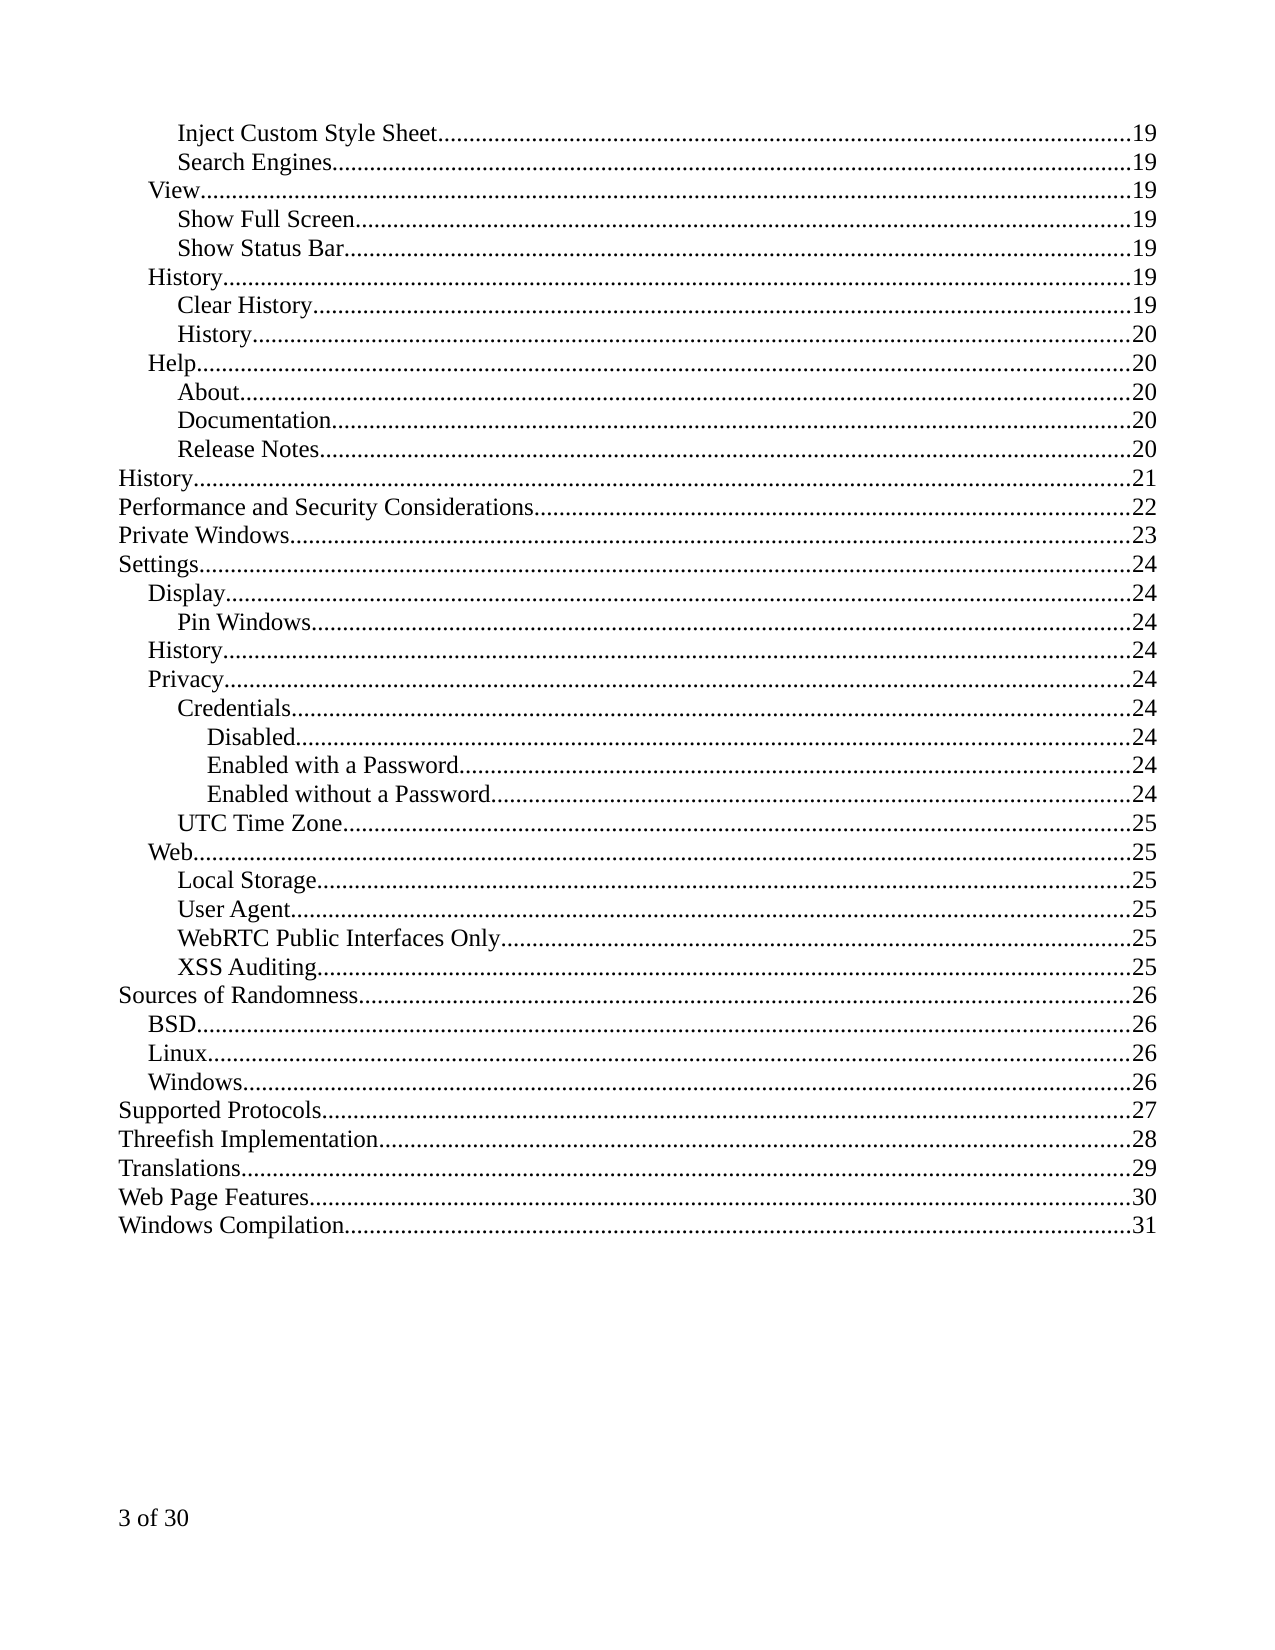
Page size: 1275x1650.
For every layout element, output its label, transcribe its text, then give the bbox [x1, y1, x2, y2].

text Release Notes 20 [177, 434, 1157, 463]
text Enabled without a Password 24 [207, 779, 1157, 808]
text Performance and Security Considerations 22 [118, 492, 1157, 521]
text Supported Protocols 27 [118, 1096, 1157, 1124]
text Show Status Bar 19 [177, 233, 1157, 262]
text User Agent 25 [177, 894, 1157, 923]
text Search Engines 19 [177, 147, 1157, 176]
text XSS Auditing 25 [177, 952, 1157, 981]
text BSD 26 [148, 1009, 1157, 1038]
text Windows Compilation 31 [118, 1211, 1157, 1239]
text Pin Windows 24 [177, 607, 1157, 636]
text Help 20 [148, 348, 1157, 377]
text WebRTC Public Interfaces Only 25 [177, 923, 1157, 952]
text Display 24 [148, 578, 1157, 607]
text UTC Time Zone 25 [177, 808, 1157, 837]
text Web 25 [148, 837, 1157, 866]
text Show Full Screen 19 [177, 204, 1157, 233]
text Enabled with a Password 24 [207, 751, 1157, 779]
text History 24 [148, 636, 1157, 664]
text Local Storage 25 [177, 866, 1157, 894]
text View 19 [148, 176, 1157, 204]
text Inject Custom Style Sheet 19 [177, 118, 1157, 147]
text Translations 29 [118, 1153, 1157, 1182]
text Privacy 24 [148, 664, 1157, 693]
text History 20 [177, 319, 1157, 348]
text Settings 24 [118, 549, 1157, 578]
text Web Page Features 30 [118, 1182, 1157, 1211]
text Threefish Implementation 28 [118, 1124, 1157, 1153]
text Linux 26 [148, 1038, 1157, 1067]
text About 20 [177, 377, 1157, 406]
text Private Windows 23 [118, 521, 1157, 549]
text Clear History 19 [177, 291, 1157, 319]
text Documentation 20 [177, 406, 1157, 434]
text Sources of Randomness 26 [118, 981, 1157, 1009]
text History 21 [118, 463, 1157, 492]
text History 19 [148, 262, 1157, 291]
text Windows 26 [148, 1067, 1157, 1096]
text Disabled 24 [207, 722, 1157, 751]
text Credentials 24 [177, 693, 1157, 722]
